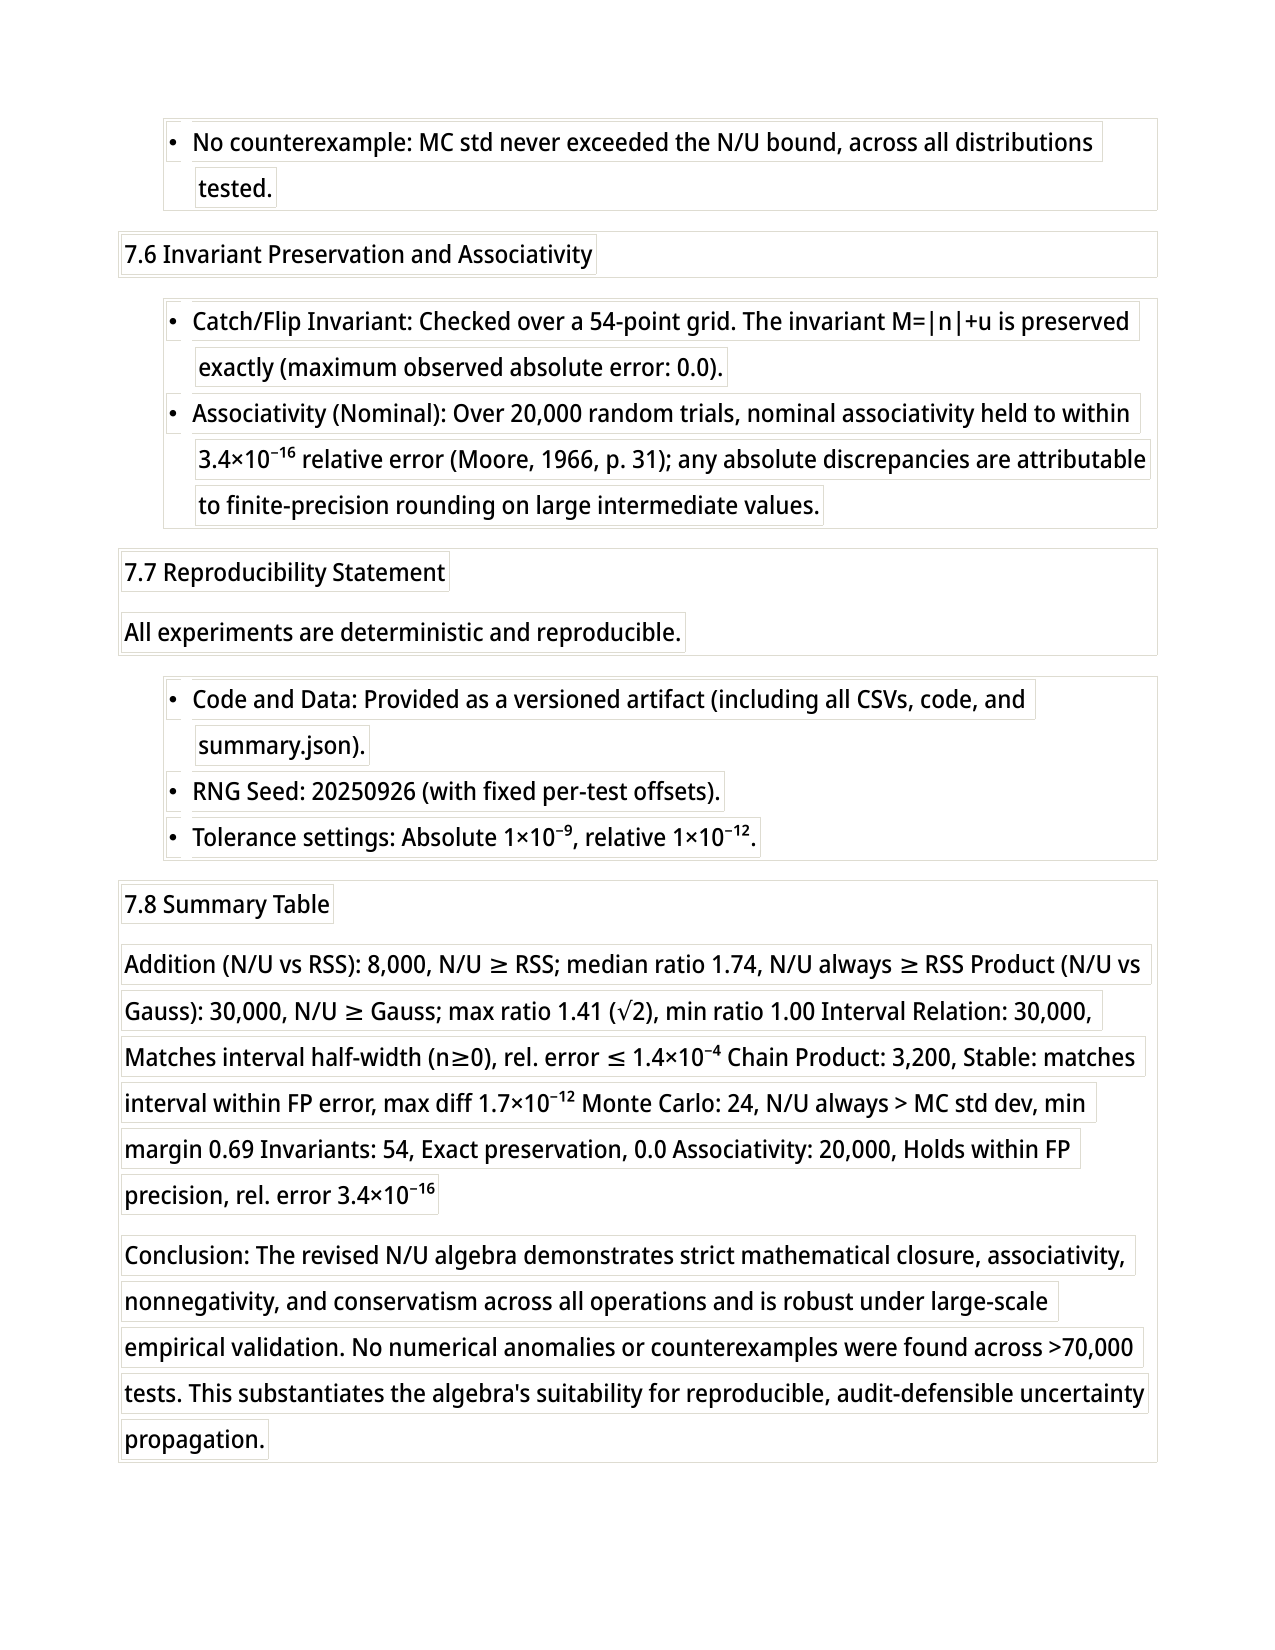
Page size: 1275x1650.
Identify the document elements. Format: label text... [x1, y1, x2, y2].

text Conclusion: The revised N/U algebra demonstrates strict mathematical closure, associativity, nonnegativity, and conservatism across all operations and is robust under large-scale empirical validation. No numerical anomalies or counterexamples were found across >70,000 tests. This substantiates the algebra's suitability for reproducible, audit-defensible uncertainty propagation. [119, 1232, 1157, 1462]
list Catch/Flip Invariant: Checked over a 54-point grid. The invariant M=|n|+u is preserved exactly (maximum observed absolute error: 0.0). [164, 299, 1157, 387]
list RNG Seed: 20250926 (with fixed per-test offsets). [164, 768, 1157, 811]
text Addition (N/U vs RSS): 8,000, N/U ≥ RSS; median ratio 1.74, N/U always ≥ RSS Product (N/U vs Gauss): 30,000, N/U ≥ Gauss; max ratio 1.41 (√2), min ratio 1.00 Interval Relation: 30,000, Matches interval half-width (n≥0), rel. error ≤ 1.4×10⁻⁴ Chain Product: 3,200, Stable: matches interval within FP error, max diff 1.7×10⁻¹² Monte Carlo: 24, N/U always > MC std dev, min margin 0.69 Invariants: 54, Exact preservation, 0.0 Associativity: 20,000, Holds within FP precision, rel. error 3.4×10⁻¹⁶ [119, 941, 1157, 1214]
text All experiments are deterministic and reproducible. [119, 609, 1157, 655]
list Associativity (Nominal): Over 20,000 random trials, nominal associativity held to within 3.4×10⁻¹⁶ relative error (Moore, 1966, p. 31); any absolute discrepancies are attributable to finite-precision rounding on large intermediate values. [164, 389, 1157, 528]
text 7.7 Reproducibility Statement [119, 549, 1157, 591]
list No counterexample: MC std never exceeded the N/U bound, across all distributions tested. [164, 119, 1157, 210]
list Code and Data: Provided as a versioned artifact (including all CSVs, code, and summary.json). [164, 677, 1157, 765]
text 7.6 Invariant Preservation and Associativity [119, 232, 1157, 277]
text 7.8 Summary Table [119, 881, 1157, 923]
list Tolerance settings: Absolute 1×10⁻⁹, relative 1×10⁻¹². [164, 814, 1157, 860]
